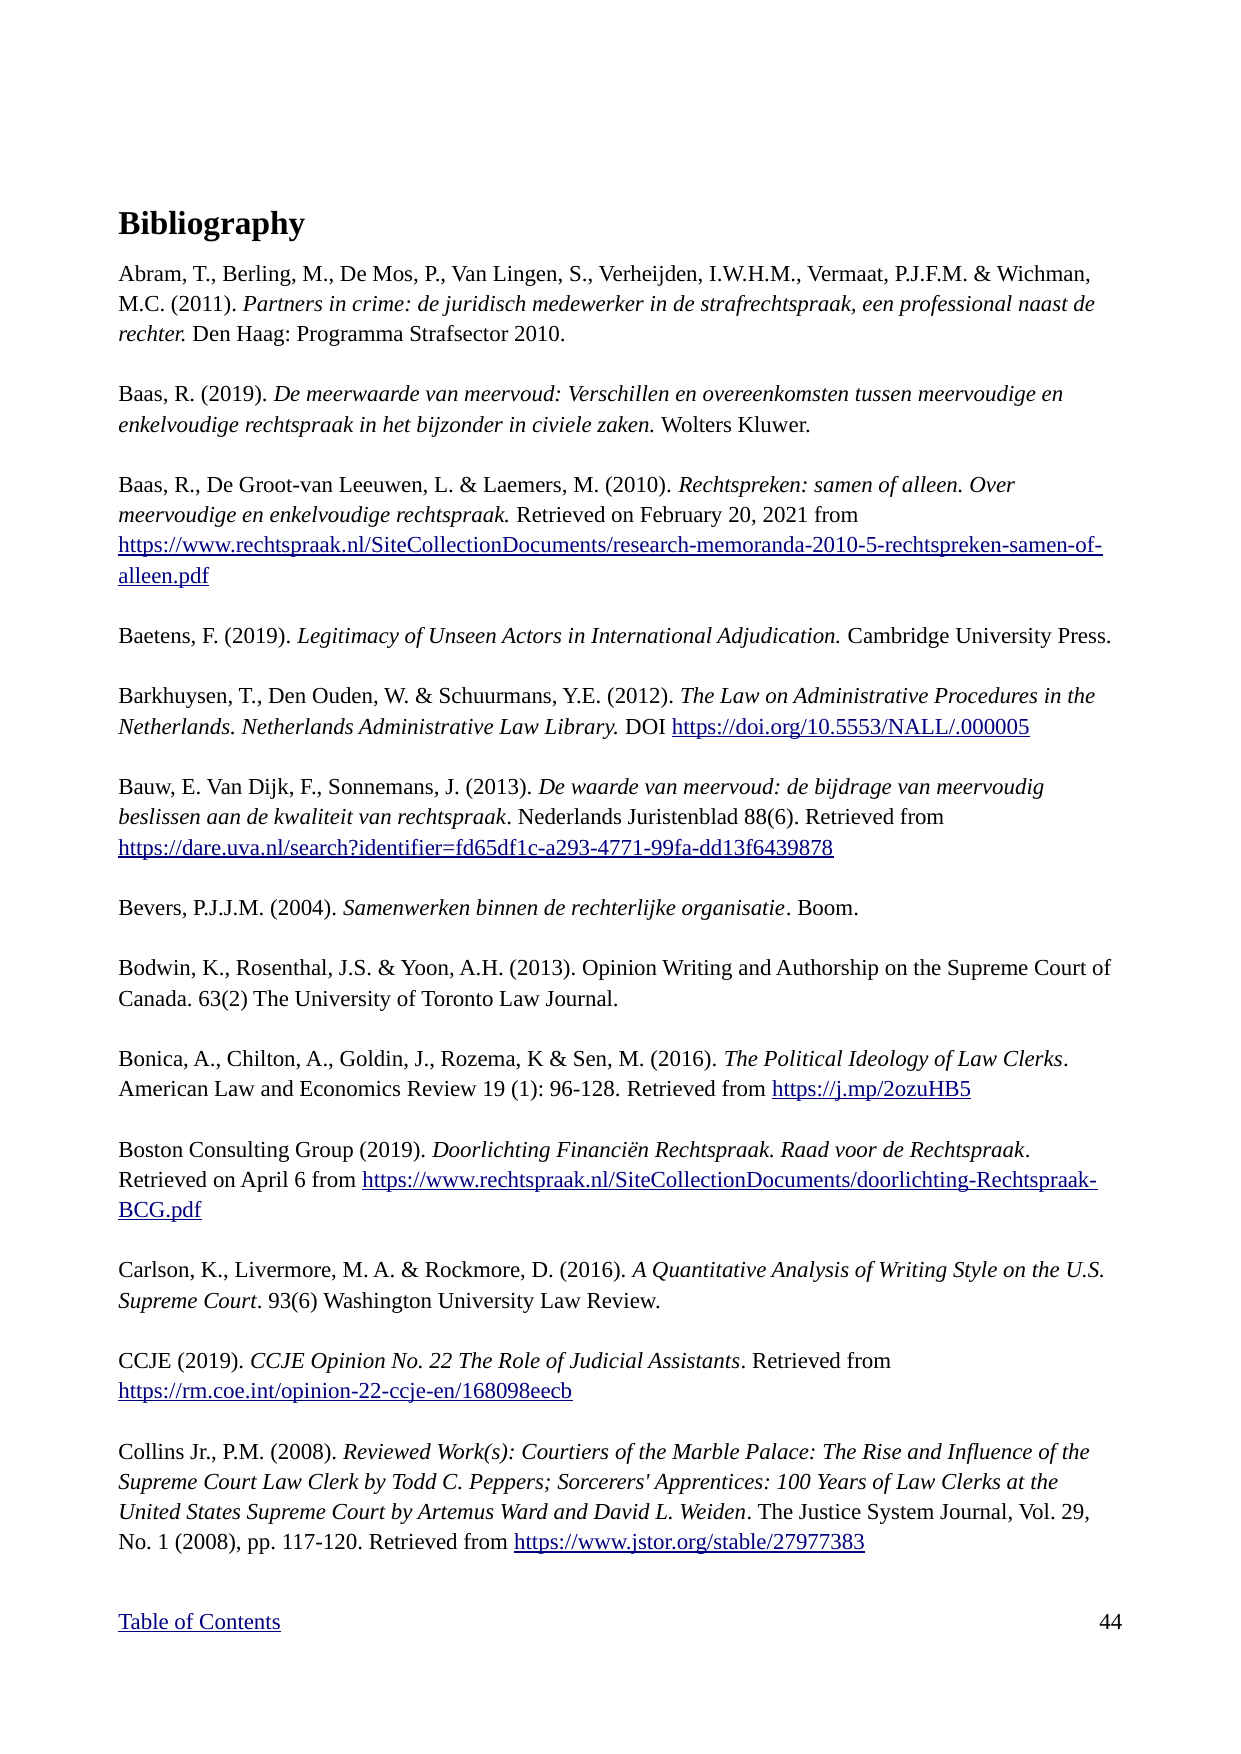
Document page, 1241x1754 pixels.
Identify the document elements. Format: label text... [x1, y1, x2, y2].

text Boston Consulting Group (2019). Doorlichting Financiën Rechtspraak. Raad voor de Rechtspraak. Retrieved on April 6 from https://www.rechtspraak.nl/SiteCollectionDocuments/doorlichting-Rechtspraak-BCG.pdf [118, 1136, 1122, 1222]
text Barkhuysen, T., Den Ouden, W. & Schuurmans, Y.E. (2012). The Law on Administrative Procedures in the Netherlands. Netherlands Administrative Law Library. DOI https://doi.org/10.5553/NALL/.000005 [118, 683, 1122, 739]
text Abram, T., Berling, M., De Mos, P., Van Lingen, S., Verheijden, I.W.H.M., Vermaat, P.J.F.M. & Wichman, M.C. (2011). Partners in crime: de juridisch medewerker in de strafrechtspraak, een professional naast de rechter. Den Haag: Programma Strafsector 2010. [118, 260, 1122, 346]
text Bevers, P.J.J.M. (2004). Samenwerken binnen de rechterlijke organisatie. Boom. [118, 894, 1122, 920]
text Bodwin, K., Rosenthal, J.S. & Yoon, A.H. (2013). Opinion Writing and Authorship on the Supreme Court of Canada. 63(2) The University of Toronto Law Journal. [118, 954, 1122, 1011]
text Bonica, A., Chilton, A., Goldin, J., Rozema, K & Sen, M. (2016). The Political Ideology of Law Clerks. American Law and Economics Review 19 (1): 96-128. Retrieved from https://j.mp/2ozuHB5 [118, 1045, 1122, 1102]
text Baas, R., De Groot-van Leeuwen, L. & Laemers, M. (2010). Rechtspreken: samen of alleen. Over meervoudige en enkelvoudige rechtspraak. Retrieved on February 20, 2021 from https://www.rechtspraak.nl/SiteCollectionDocuments/research-memoranda-2010-5-rechtspreken-samen-of-alleen.pdf [118, 471, 1122, 588]
text Bauw, E. Van Dijk, F., Sonnemans, J. (2013). De waarde van meervoud: de bijdrage van meervoudig beslissen aan de kwaliteit van rechtspraak. Nederlands Juristenblad 88(6). Retrieved from https://dare.uva.nl/search?identifier=fd65df1c-a293-4771-99fa-dd13f6439878 [118, 773, 1122, 860]
text Baas, R. (2019). De meerwaarde van meervoud: Verschillen en overeenkomsten tussen meervoudige en enkelvoudige rechtspraak in het bijzonder in civiele zaken. Wolters Kluwer. [118, 381, 1122, 437]
text Carlson, K., Livermore, M. A. & Rockmore, D. (2016). A Quantitative Analysis of Writing Style on the U.S. Supreme Court. 93(6) Washington University Law Review. [118, 1257, 1122, 1313]
text Collins Jr., P.M. (2008). Reviewed Work(s): Courtiers of the Marble Palace: The Rise and Influence of the Supreme Court Law Clerk by Todd C. Peppers; Sorcerers' Apprentices: 100 Years of Law Clerks at the United States Supreme Court by Artemus Ward and David L. Weiden. The Justice System Journal, Vol. 29, No. 1 (2008), pp. 117-120. Retrieved from https://www.jstor.org/stable/27977383 [118, 1438, 1122, 1555]
text Baetens, F. (2019). Legitimacy of Unseen Actors in International Adjudication. Cambridge University Press. [118, 622, 1122, 648]
subtitle Bibliography [118, 203, 1122, 241]
text CCJE (2019). CCJE Opinion No. 22 The Role of Judicial Assistants. Retrieved from https://rm.coe.int/opinion-22-ccje-en/168098eecb [118, 1347, 1122, 1404]
